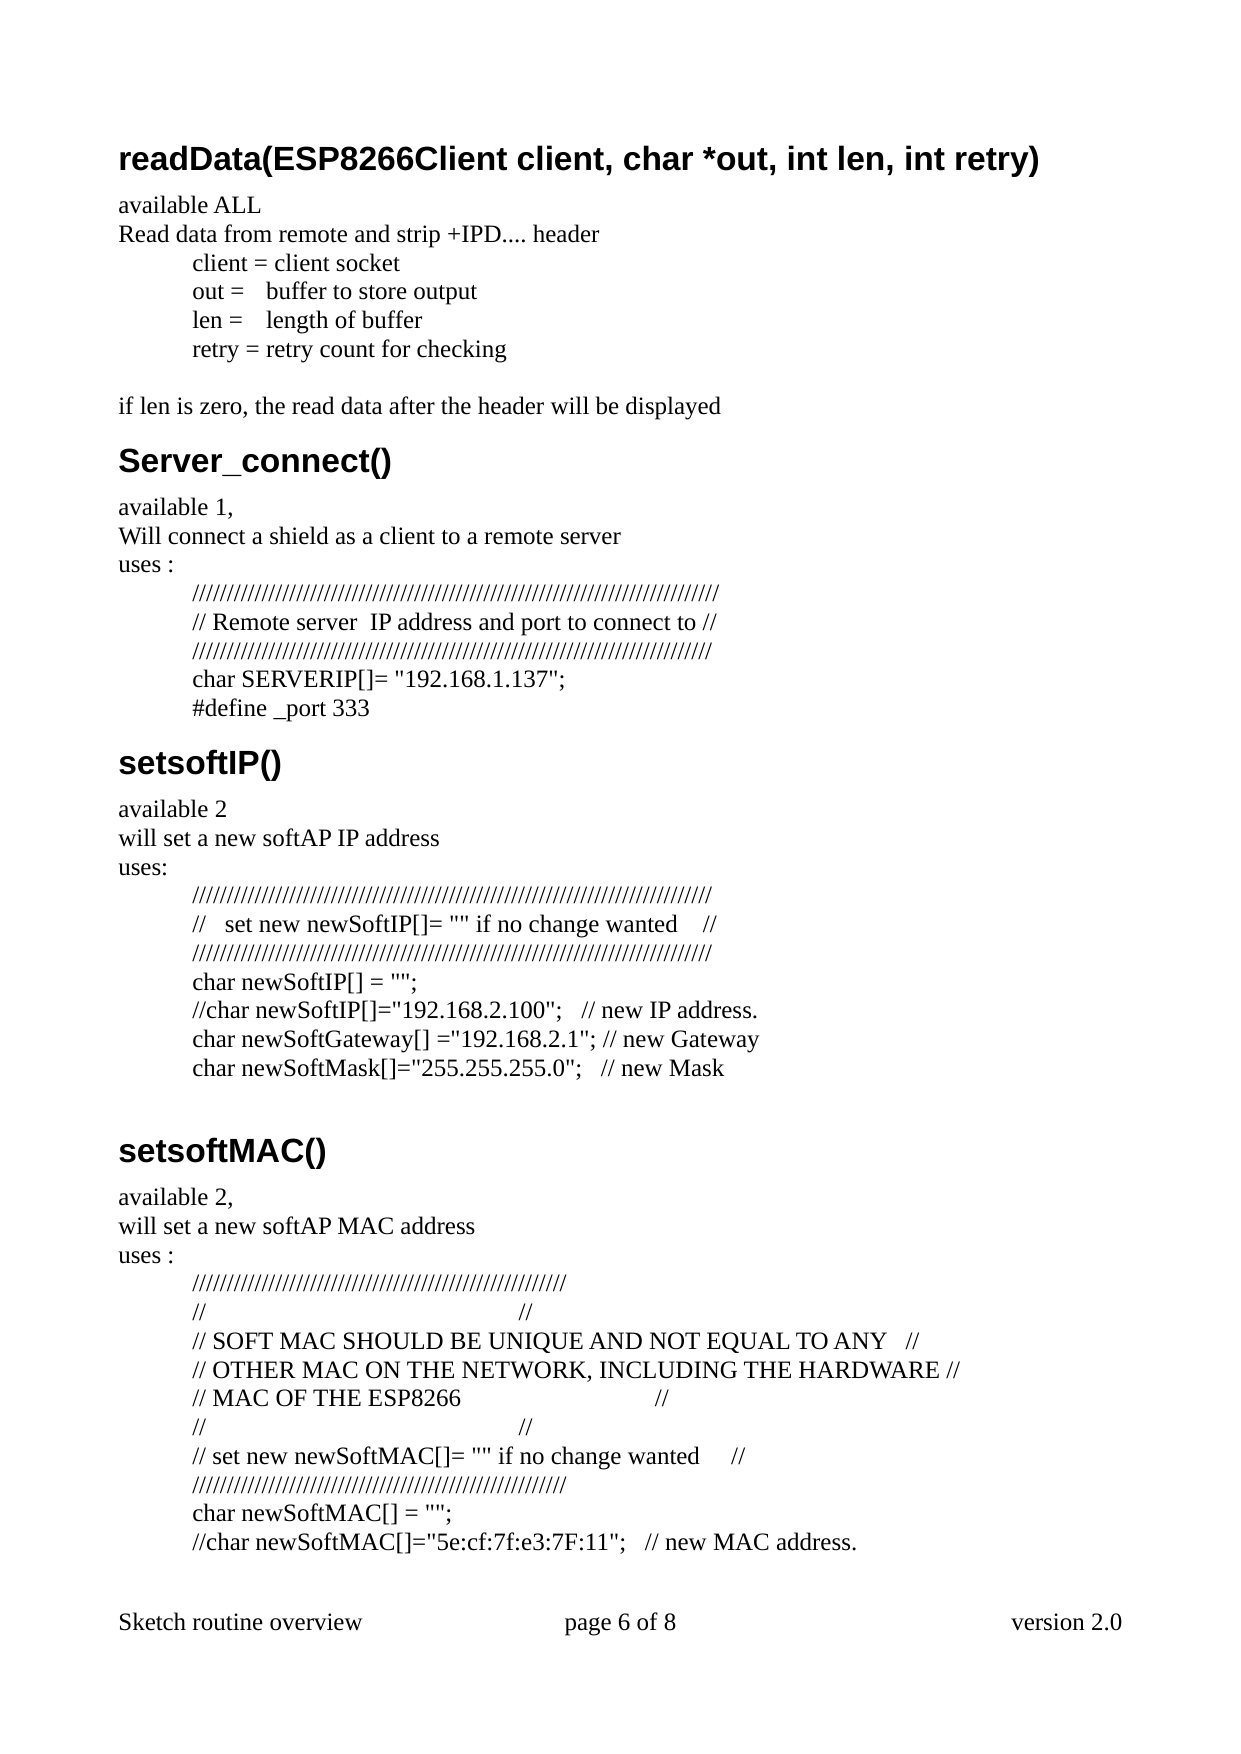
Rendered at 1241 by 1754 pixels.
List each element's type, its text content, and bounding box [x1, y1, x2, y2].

text available 2 [118, 794, 1122, 823]
text // // [118, 1412, 1122, 1441]
text will set a new softAP IP address [118, 823, 1122, 852]
text will set a new softAP MAC address [118, 1211, 1122, 1240]
text //////////////////////////////////////////////////////////////////////////// [118, 578, 1122, 607]
text if len is zero, the read data after the header will be displayed [118, 391, 1122, 420]
text //char newSoftIP[]="192.168.2.100"; // new IP address. [118, 995, 1122, 1024]
text // set new newSoftMAC[]= "" if no change wanted // [118, 1441, 1122, 1470]
text // SOFT MAC SHOULD BE UNIQUE AND NOT EQUAL TO ANY // [118, 1326, 1122, 1355]
text /////////////////////////////////////////////////////////////////////////// [118, 636, 1122, 664]
text ////////////////////////////////////////////////////// [118, 1268, 1122, 1297]
text // // [118, 1297, 1122, 1326]
text #define _port 333 [118, 693, 1122, 722]
text char newSoftMAC[] = ""; [118, 1498, 1122, 1527]
subtitle readData(ESP8266Client client, char *out, int len, int retry) [118, 139, 1122, 178]
text available 2, [118, 1182, 1122, 1211]
text available 1, [118, 492, 1122, 521]
text retry = retry count for checking [118, 334, 1122, 363]
subtitle Server_connect() [118, 441, 1122, 479]
text // MAC OF THE ESP8266 // [118, 1383, 1122, 1412]
text client = client socket [118, 248, 1122, 276]
subtitle setsoftMAC() [118, 1131, 1122, 1170]
text char newSoftGateway[] ="192.168.2.1"; // new Gateway [118, 1024, 1122, 1053]
text char newSoftMask[]="255.255.255.0"; // new Mask [118, 1053, 1122, 1082]
text uses: [118, 852, 1122, 880]
text Will connect a shield as a client to a remote server [118, 521, 1122, 549]
subtitle setsoftIP() [118, 743, 1122, 782]
text char newSoftIP[] = ""; [118, 967, 1122, 995]
text Read data from remote and strip +IPD.... header [118, 219, 1122, 248]
text uses : [118, 1240, 1122, 1268]
text ////////////////////////////////////////////////////// [118, 1470, 1122, 1498]
text len = length of buffer [118, 305, 1122, 334]
text // OTHER MAC ON THE NETWORK, INCLUDING THE HARDWARE // [118, 1355, 1122, 1383]
text char SERVERIP[]= "192.168.1.137"; [118, 664, 1122, 693]
text out = buffer to store output [118, 276, 1122, 305]
text //char newSoftMAC[]="5e:cf:7f:e3:7F:11"; // new MAC address. [118, 1527, 1122, 1556]
text uses : [118, 549, 1122, 578]
text /////////////////////////////////////////////////////////////////////////// [118, 880, 1122, 909]
text // set new newSoftIP[]= "" if no change wanted // [118, 909, 1122, 938]
text /////////////////////////////////////////////////////////////////////////// [118, 938, 1122, 967]
text available ALL [118, 190, 1122, 219]
text // Remote server IP address and port to connect to // [118, 607, 1122, 636]
